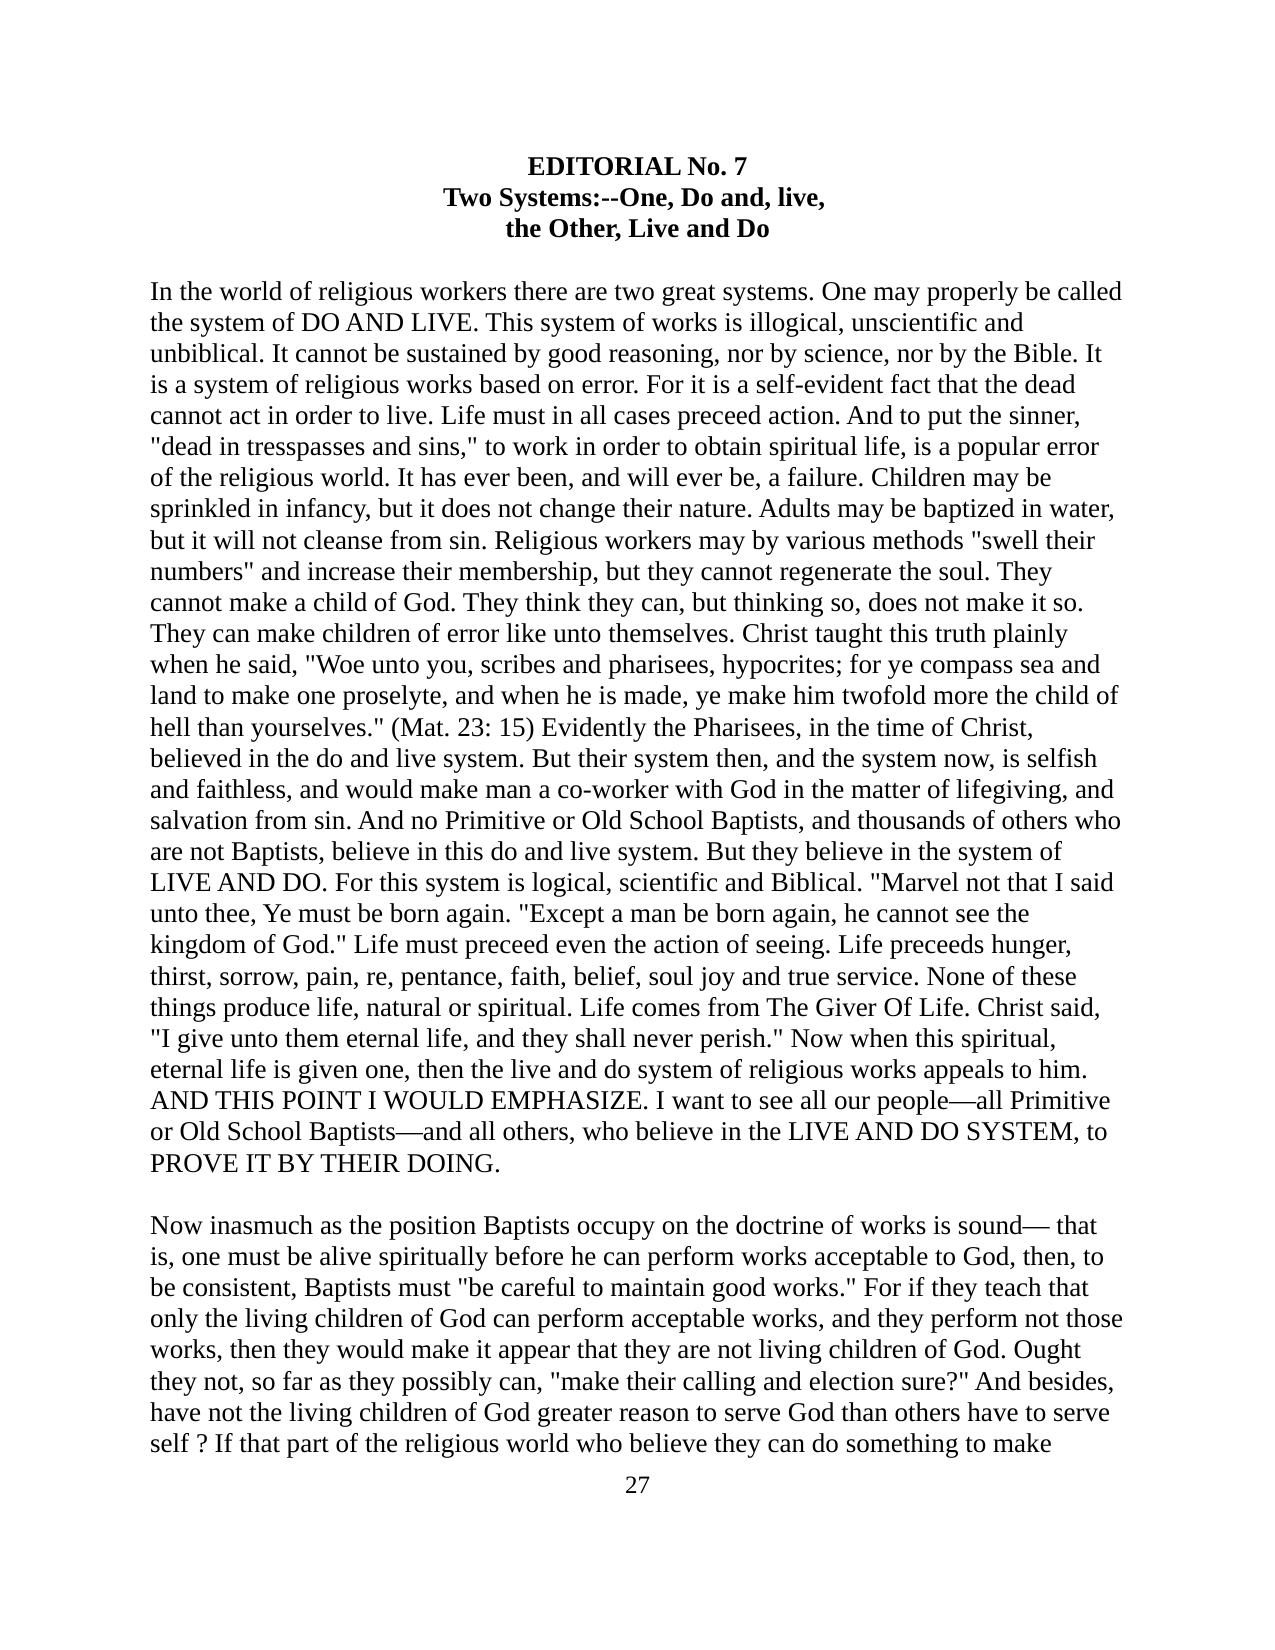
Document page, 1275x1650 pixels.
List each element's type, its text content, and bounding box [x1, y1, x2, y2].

text Now inasmuch as the position Baptists occupy on the doctrine of works is sound— that is, one must be alive spiritually before he can perform works acceptable to God, then, to be consistent, Baptists must "be careful to maintain good works." For if they teach that only the living children of God can perform acceptable works, and they perform not those works, then they would make it appear that they are not living children of God. Ought they not, so far as they possibly can, "make their calling and election sure?" And besides, have not the living children of God greater reason to serve God than others have to serve self ? If that part of the religious world who believe they can do something to make [150, 1209, 1125, 1458]
text the Other, Live and Do [150, 212, 1125, 243]
text In the world of religious workers there are two great systems. One may properly be called the system of DO AND LIVE. This system of works is illogical, unscientific and unbiblical. It cannot be sustained by good reasoning, nor by science, nor by the Bible. It is a system of religious works based on error. For it is a self-evident fact that the dead cannot act in order to live. Life must in all cases preceed action. And to put the sinner, "dead in tresspasses and sins," to work in order to obtain spiritual life, is a popular error of the religious world. It has ever been, and will ever be, a failure. Children may be sprinkled in infancy, but it does not change their nature. Adults may be baptized in water, but it will not cleanse from sin. Religious workers may by various methods "swell their numbers" and increase their membership, but they cannot regenerate the soul. They cannot make a child of God. They think they can, but thinking so, does not make it so. They can make children of error like unto themselves. Christ taught this truth plainly when he said, "Woe unto you, scribes and pharisees, hypocrites; for ye compass sea and land to make one proselyte, and when he is made, ye make him twofold more the child of hell than yourselves." (Mat. 23: 15) Evidently the Pharisees, in the time of Christ, believed in the do and live system. But their system then, and the system now, is selfish and faithless, and would make man a co-worker with God in the matter of lifegiving, and salvation from sin. And no Primitive or Old School Baptists, and thousands of others who are not Baptists, believe in this do and live system. But they believe in the system of LIVE AND DO. For this system is logical, scientific and Biblical. "Marvel not that I said unto thee, Ye must be born again. "Except a man be born again, he cannot see the kingdom of God." Life must preceed even the action of seeing. Life preceeds hunger, thirst, sorrow, pain, re, pentance, faith, belief, soul joy and true service. None of these things produce life, natural or spiritual. Life comes from The Giver Of Life. Christ said, "I give unto them eternal life, and they shall never perish." Now when this spiritual, eternal life is given one, then the live and do system of religious works appeals to him. AND THIS POINT I WOULD EMPHASIZE. I want to see all our people—all Primitive or Old School Baptists—and all others, who believe in the LIVE AND DO SYSTEM, to PROVE IT BY THEIR DOING. [150, 274, 1125, 1178]
text EDITORIAL No. 7 Two Systems:--One, Do and, live, [150, 150, 1125, 212]
